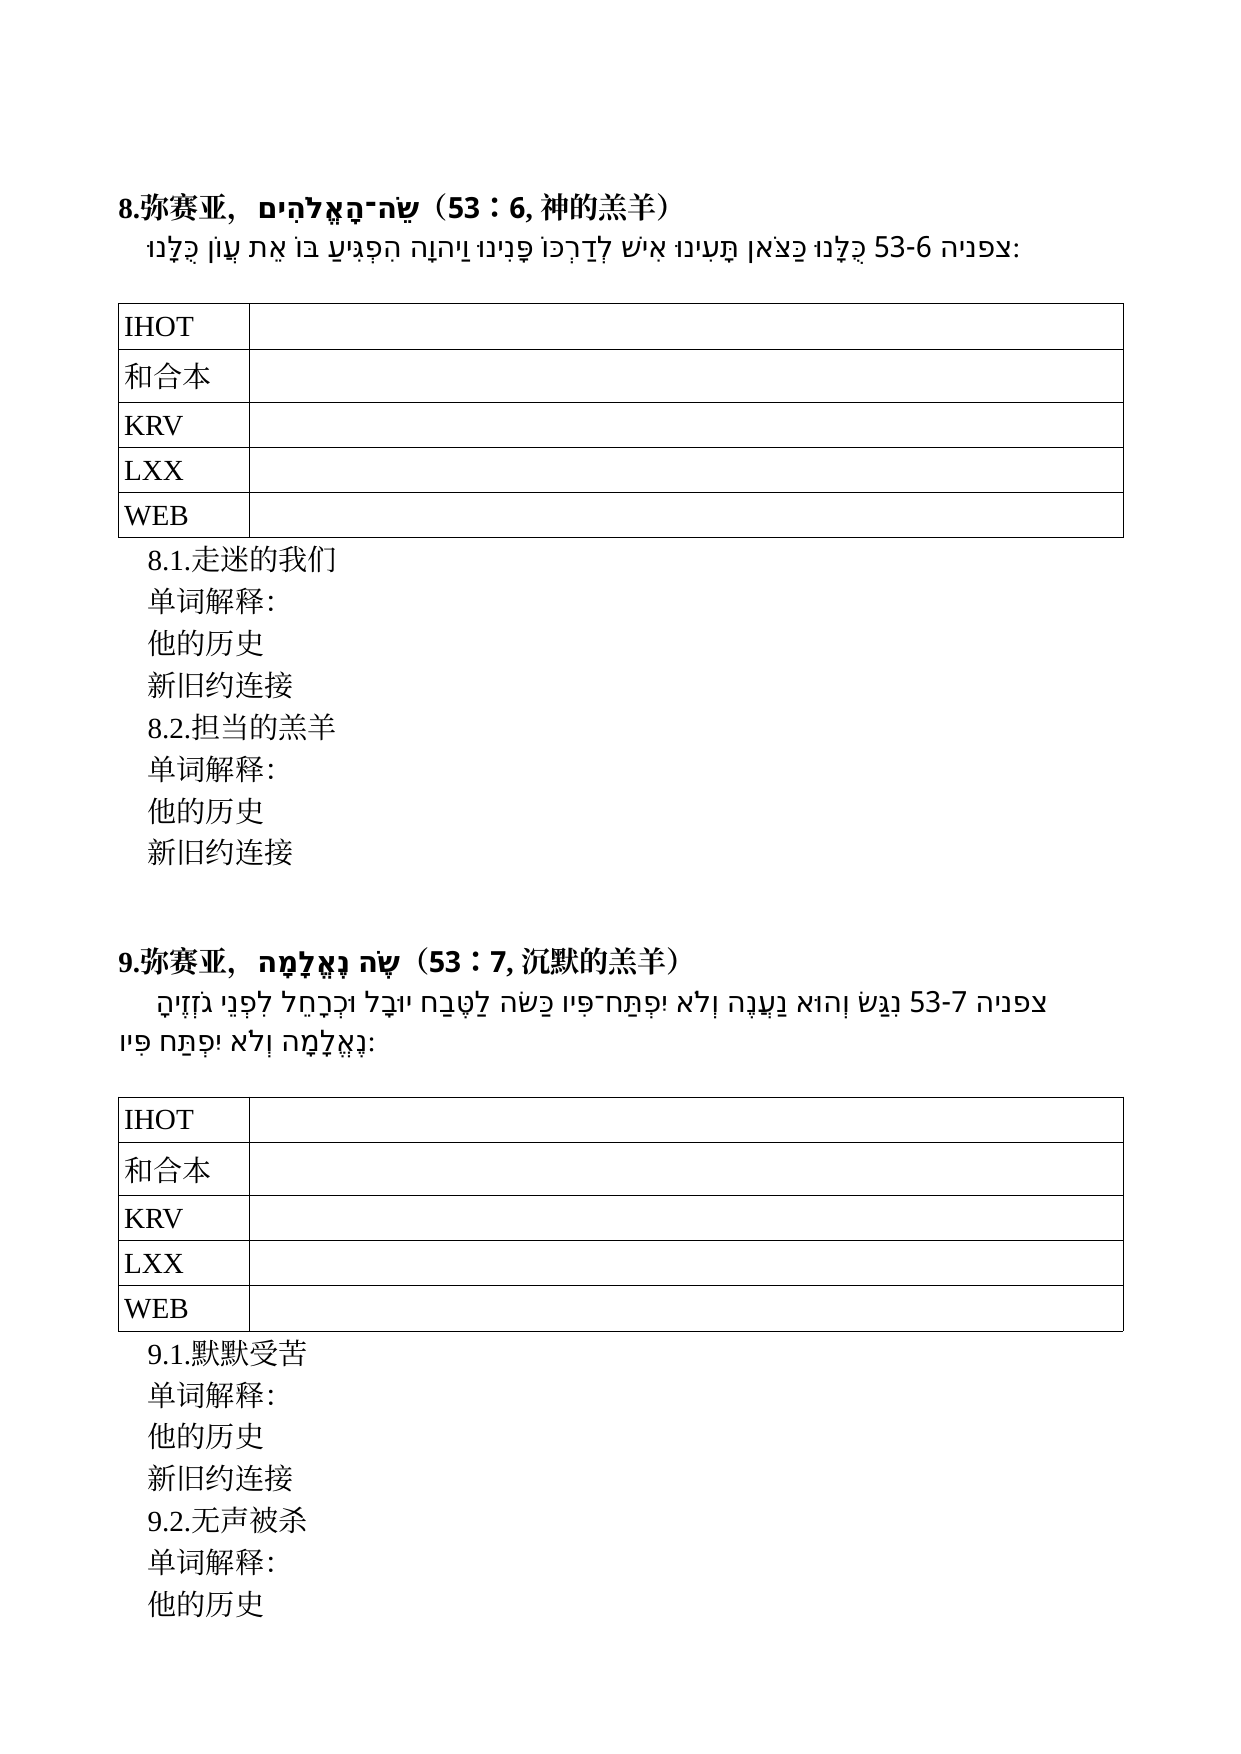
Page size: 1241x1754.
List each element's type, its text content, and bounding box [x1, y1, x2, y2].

table_cell [250, 1143, 1123, 1195]
table_header IHOT [119, 1098, 249, 1142]
text 新旧约连接 [118, 1456, 1122, 1498]
text צפניה 53-7 נִגַּשׂ וְהוּא נַעֲנֶה וְלֹא יִפְתַּח־פִּיו כַּשּׂה לַטֶּבַח יוּבָל וּכְרָחֵל לִפְנֵי גֹזְזֶיהָ נֶאֱלָמָה וְלֹא יִפְתַּח פִּיו: [118, 985, 1122, 1063]
table_header IHOT [119, 304, 249, 348]
table_cell [250, 448, 1123, 492]
text 单词解释： [118, 1540, 1122, 1582]
text 8.弥赛亚，שֵֹה־הָאֱלֹהִים（53：6, 神的羔羊） [118, 185, 1122, 231]
table_cell 和合本 [119, 350, 249, 402]
text 单词解释： [118, 1372, 1122, 1414]
table_cell KRV [119, 403, 249, 447]
table_cell [250, 1241, 1123, 1285]
table_cell [250, 350, 1123, 402]
text 他的历史 [118, 788, 1122, 830]
text 8.1.走迷的我们 [118, 538, 1122, 579]
text 9.弥赛亚，שֶֹה נֶאֱלָמָה（53：7, 沉默的羔羊） [118, 939, 1122, 985]
table_cell LXX [119, 1241, 249, 1285]
table_header [250, 1098, 1123, 1142]
table_cell [250, 1286, 1123, 1331]
table_header [250, 304, 1123, 348]
table_cell WEB [119, 493, 249, 537]
text 他的历史 [118, 1414, 1122, 1456]
text 8.2.担当的羔羊 [118, 705, 1122, 747]
table_cell WEB [119, 1286, 249, 1331]
table_cell KRV [119, 1196, 249, 1240]
text 他的历史 [118, 1582, 1122, 1624]
text צפניה 53-6 כֻּלָּנוּ כַּצֹּאן תָּעִינוּ אִישׁ לְדַרְכּוֹ פָּנִינוּ וַיהוָה הִפְגִּיעַ בּוֹ אֵת עֲוֹן כֻּלָּנוּ: [118, 231, 1122, 270]
text 新旧约连接 [118, 663, 1122, 705]
table_cell 和合本 [119, 1143, 249, 1195]
table_cell [250, 493, 1123, 537]
text 单词解释： [118, 747, 1122, 788]
text 9.2.无声被杀 [118, 1498, 1122, 1540]
text 9.1.默默受苦 [118, 1332, 1122, 1372]
table_cell LXX [119, 448, 249, 492]
text 单词解释： [118, 579, 1122, 621]
text 新旧约连接 [118, 830, 1122, 872]
table_cell [250, 403, 1123, 447]
text 他的历史 [118, 621, 1122, 663]
table_cell [250, 1196, 1123, 1240]
